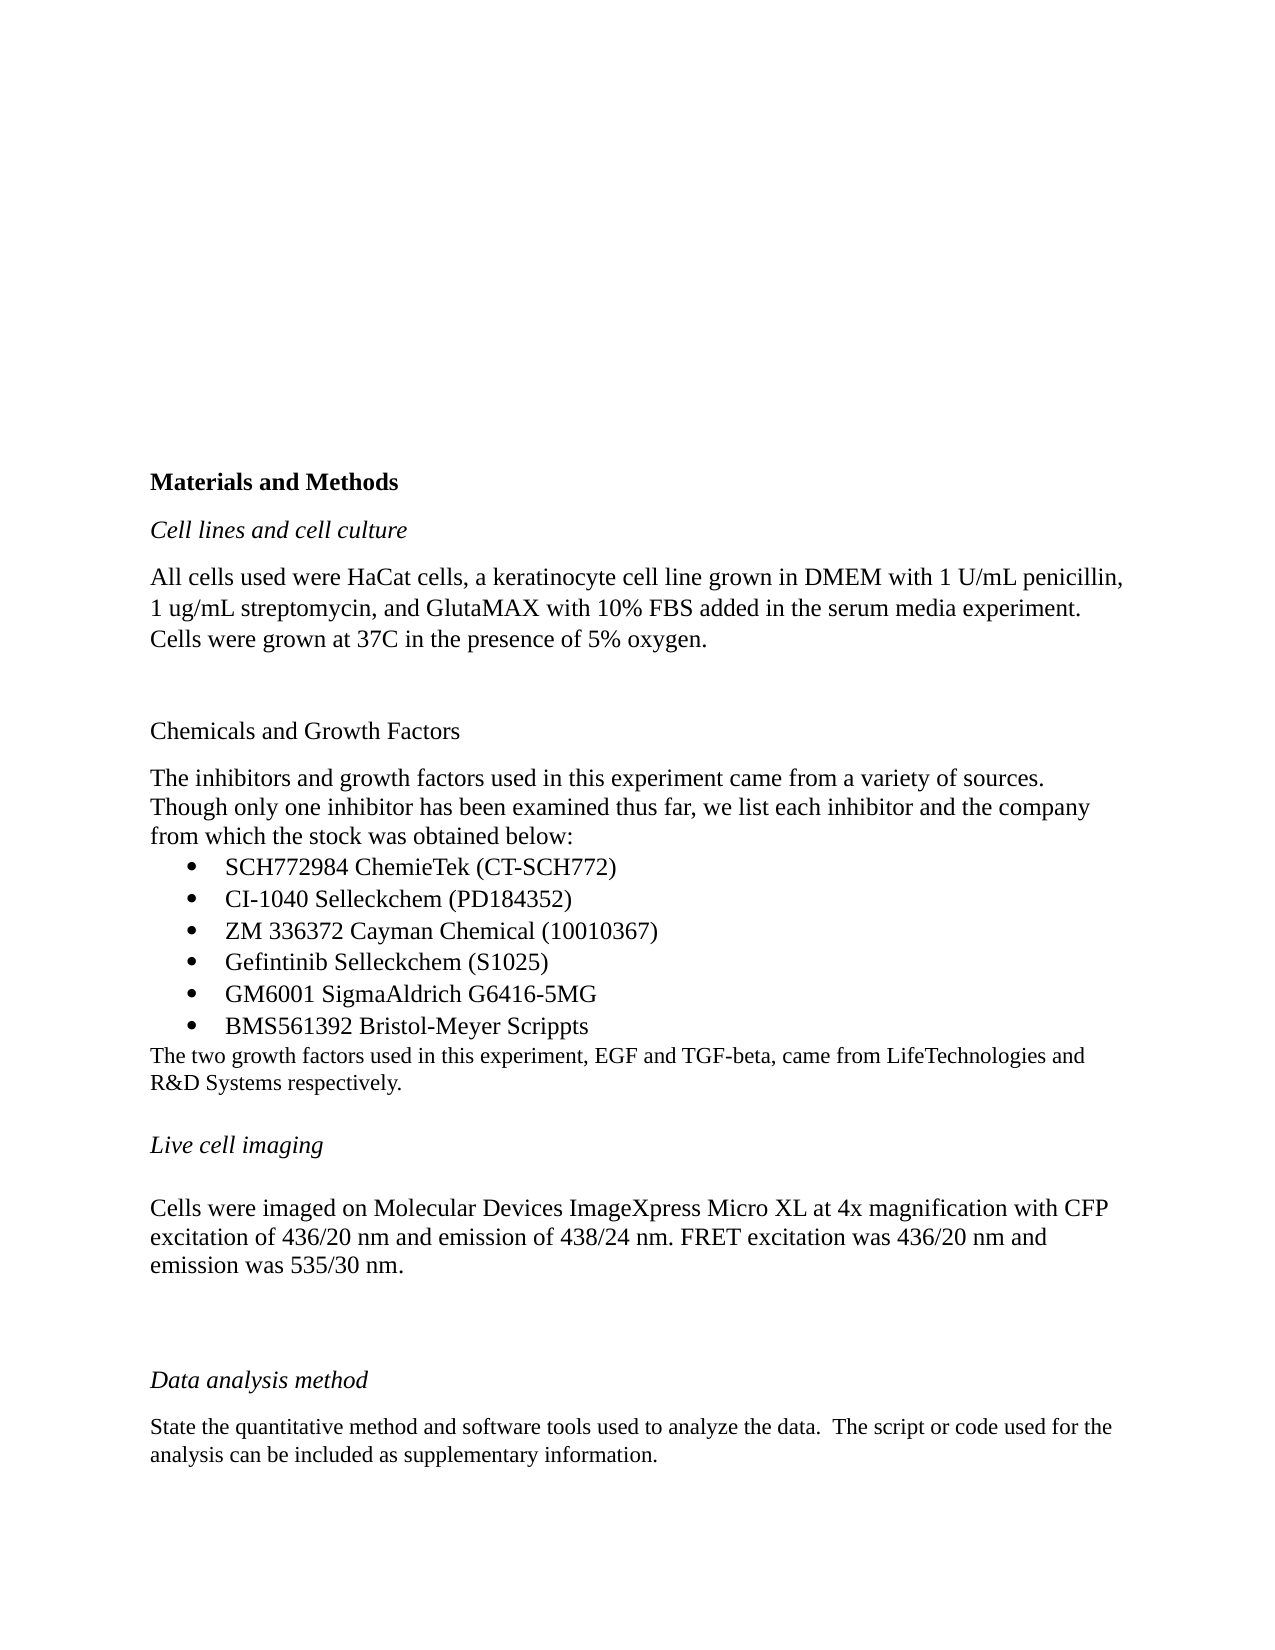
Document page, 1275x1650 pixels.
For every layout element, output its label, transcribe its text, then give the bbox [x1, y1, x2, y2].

text Live cell imaging [150, 1130, 1125, 1158]
text Cell lines and cell culture [150, 515, 1125, 544]
list Gefintinib Selleckchem (S1025) [187, 947, 1125, 976]
text Materials and Methods [150, 467, 1125, 496]
list CI-1040 Selleckchem (PD184352) [187, 884, 1125, 913]
text The inhibitors and growth factors used in this experiment came from a variety of sources. Though only one inhibitor has been examined thus far, we list each inhibitor and the company from which the stock was obtained below: [150, 763, 1125, 849]
list ZM 336372 Cayman Chemical (10010367) [187, 916, 1125, 944]
list BMS561392 Bristol-Meyer Scrippts [187, 1011, 1125, 1039]
text Data analysis method [150, 1366, 1125, 1394]
text Chemicals and Growth Factors [150, 716, 1125, 745]
text Cells were imaged on Molecular Devices ImageXpress Micro XL at 4x magnification with CFP excitation of 436/20 nm and emission of 438/24 nm. FRET excitation was 436/20 nm and emission was 535/30 nm. [150, 1193, 1125, 1279]
list SCH772984 ChemieTek (CT-SCH772) [187, 852, 1125, 881]
text All cells used were HaCat cells, a keratinocyte cell line grown in DMEM with 1 U/mL penicillin, 1 ug/mL streptomycin, and GlutaMAX with 10% FBS added in the serum media experiment. Cells were grown at 37C in the presence of 5% oxygen. [150, 562, 1125, 652]
list GM6001 SigmaAldrich G6416-5MG [187, 979, 1125, 1008]
text The two growth factors used in this experiment, EGF and TGF-beta, came from LifeTechnologies and R&D Systems respectively. [150, 1042, 1125, 1095]
text State the quantitative method and software tools used to analyze the data. The script or code used for the analysis can be included as supplementary information. [150, 1413, 1125, 1467]
